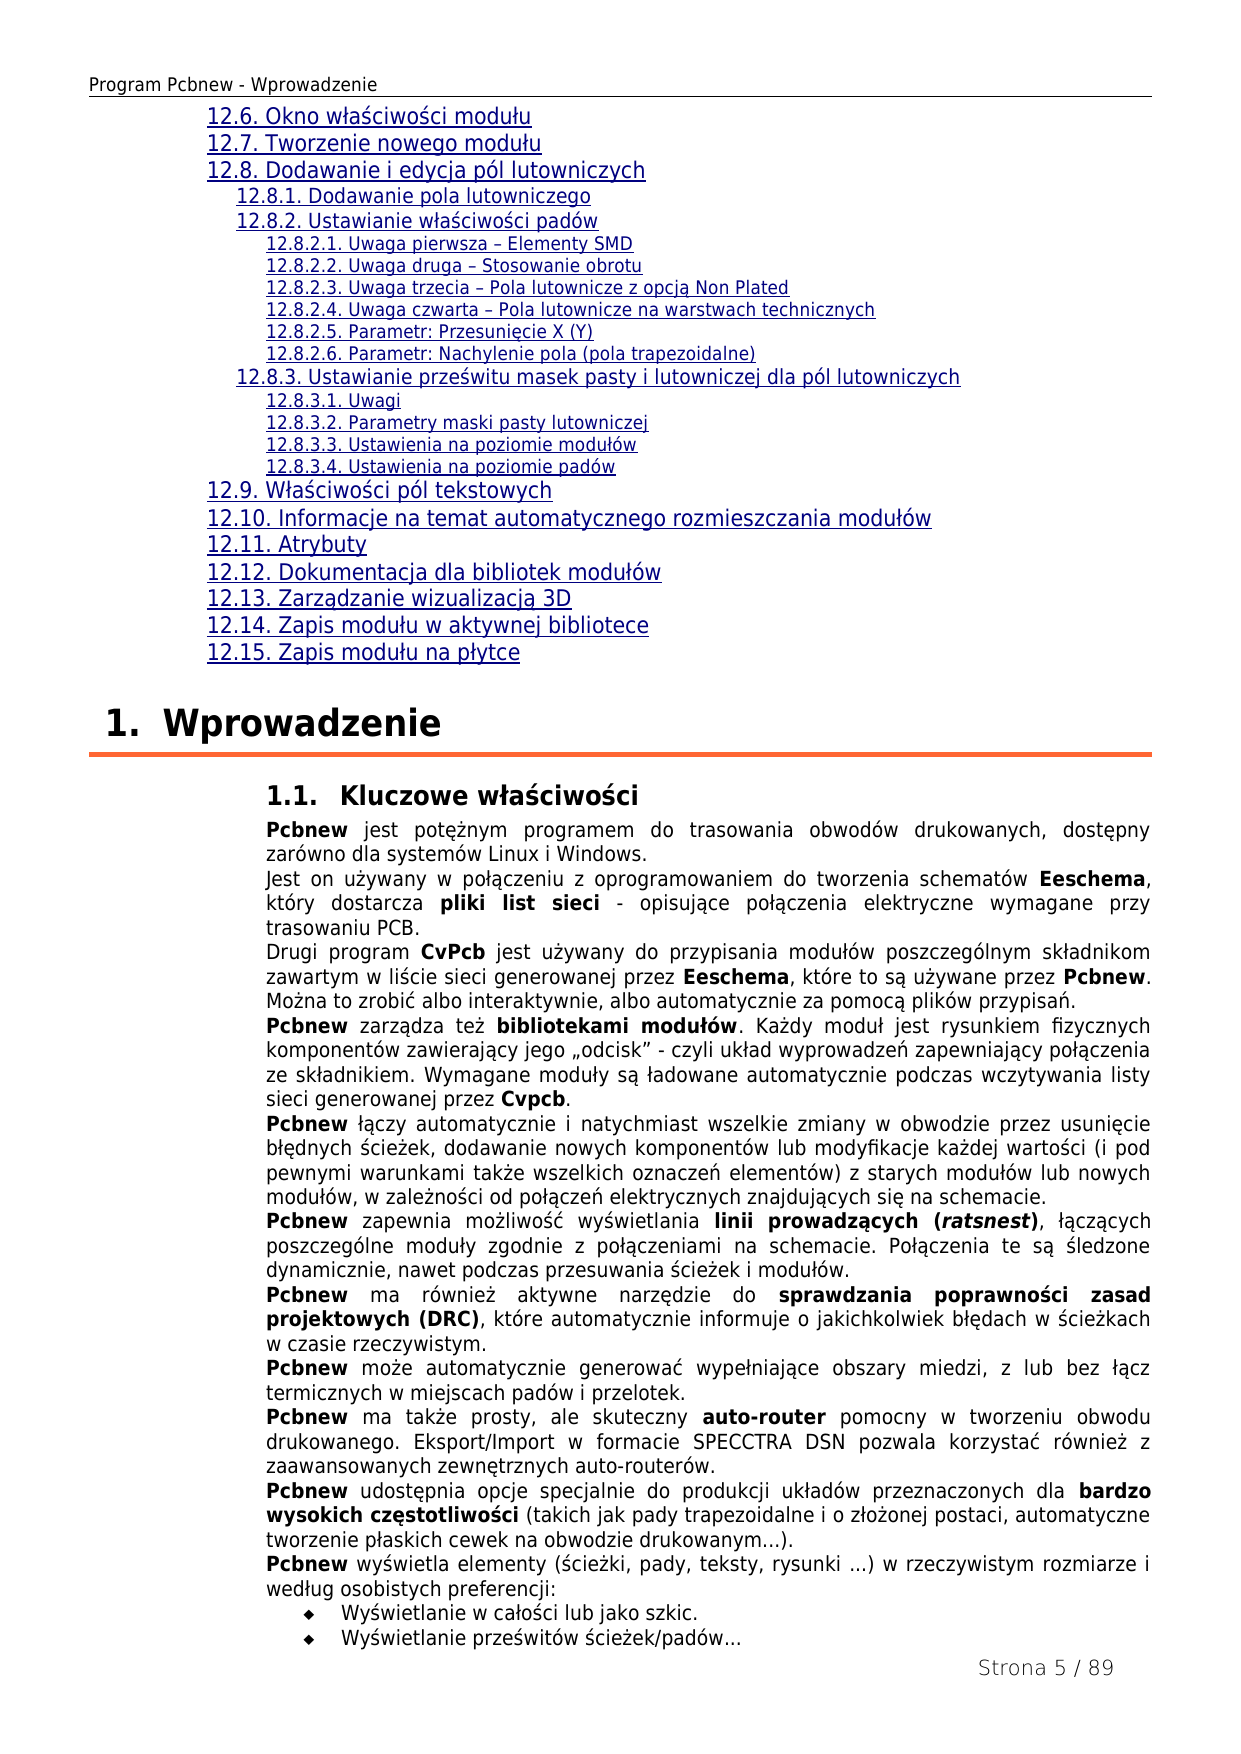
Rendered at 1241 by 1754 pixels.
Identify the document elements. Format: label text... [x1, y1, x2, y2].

text Pcbnew zapewnia możliwość wyświetlania linii prowadzących (ratsnest), łączących poszczególne moduły zgodnie z połączeniami na schemacie. Połączenia te są śledzone dynamicznie, nawet podczas przesuwania ścieżek i modułów. [266, 1209, 1152, 1283]
text 12.8.2.6. Parametr: Nachylenie pola (pola trapezoidalne) [266, 343, 1152, 365]
list Wyświetlanie prześwitów ścieżek/padów... [303, 1626, 1152, 1650]
text 12.12. Dokumentacja dla bibliotek modułów [207, 558, 1152, 585]
list Wyświetlanie w całości lub jako szkic. [303, 1601, 1152, 1626]
text Pcbnew łączy automatycznie i natychmiast wszelkie zmiany w obwodzie przez usunięcie błędnych ścieżek, dodawanie nowych komponentów lub modyfikacje każdej wartości (i pod pewnymi warunkami także wszelkich oznaczeń elementów) z starych modułów lub nowych modułów, w zależności od połączeń elektrycznych znajdujących się na schemacie. [266, 1112, 1152, 1209]
text 12.6. Okno właściwości modułu [207, 103, 1152, 130]
text 12.8.2. Ustawianie właściwości padów [236, 209, 1152, 233]
text Pcbnew wyświetla elementy (ścieżki, pady, teksty, rysunki ...) w rzeczywistym rozmiarze i według osobistych preferencji: [266, 1552, 1152, 1601]
text 12.8.2.3. Uwaga trzecia – Pola lutownicze z opcją Non Plated [266, 277, 1152, 299]
text 12.8.2.4. Uwaga czwarta – Pola lutownicze na warstwach technicznych [266, 299, 1152, 321]
text 12.10. Informacje na temat automatycznego rozmieszczania modułów [207, 504, 1152, 531]
text Pcbnew jest potężnym programem do trasowania obwodów drukowanych, dostępny zarówno dla systemów Linux i Windows. [266, 818, 1152, 867]
text 12.8.3.2. Parametry maski pasty lutowniczej [266, 412, 1152, 433]
text 12.15. Zapis modułu na płytce [207, 639, 1152, 666]
text Pcbnew ma również aktywne narzędzie do sprawdzania poprawności zasad projektowych (DRC), które automatycznie informuje o jakichkolwiek błędach w ścieżkach w czasie rzeczywistym. [266, 1283, 1152, 1356]
text 12.14. Zapis modułu w aktywnej bibliotece [207, 612, 1152, 639]
subtitle Kluczowe właściwości [266, 780, 1152, 812]
text Jest on używany w połączeniu z oprogramowaniem do tworzenia schematów Eeschema, który dostarcza pliki list sieci - opisujące połączenia elektryczne wymagane przy trasowaniu PCB. [266, 867, 1152, 940]
text 12.8.3.4. Ustawienia na poziomie padów [266, 456, 1152, 477]
text 12.8.3.3. Ustawienia na poziomie modułów [266, 433, 1152, 456]
text 12.8.2.5. Parametr: Przesunięcie X (Y) [266, 321, 1152, 343]
text 12.8.2.2. Uwaga druga – Stosowanie obrotu [266, 255, 1152, 277]
text 12.8.3.1. Uwagi [266, 389, 1152, 412]
text Drugi program CvPcb jest używany do przypisania modułów poszczególnym składnikom zawartym w liście sieci generowanej przez Eeschema, które to są używane przez Pcbnew. Można to zrobić albo interaktywnie, albo automatycznie za pomocą plików przypisań. [266, 940, 1152, 1014]
text Pcbnew może automatycznie generować wypełniające obszary miedzi, z lub bez łącz termicznych w miejscach padów i przelotek. [266, 1356, 1152, 1405]
subtitle Wprowadzenie [88, 696, 1152, 757]
text Pcbnew zarządza też bibliotekami modułów. Każdy moduł jest rysunkiem fizycznych komponentów zawierający jego „odcisk” - czyli układ wyprowadzeń zapewniający połączenia ze składnikiem. Wymagane moduły są ładowane automatycznie podczas wczytywania listy sieci generowanej przez Cvpcb. [266, 1014, 1152, 1112]
text 12.13. Zarządzanie wizualizacją 3D [207, 585, 1152, 612]
text 12.8.1. Dodawanie pola lutowniczego [236, 184, 1152, 209]
text 12.8. Dodawanie i edycja pól lutowniczych [207, 157, 1152, 184]
text 12.8.3. Ustawianie prześwitu masek pasty i lutowniczej dla pól lutowniczych [236, 365, 1152, 389]
text Pcbnew udostępnia opcje specjalnie do produkcji układów przeznaczonych dla bardzo wysokich częstotliwości (takich jak pady trapezoidalne i o złożonej postaci, automatyczne tworzenie płaskich cewek na obwodzie drukowanym...). [266, 1479, 1152, 1552]
text Pcbnew ma także prosty, ale skuteczny auto-router pomocny w tworzeniu obwodu drukowanego. Eksport/Import w formacie SPECCTRA DSN pozwala korzystać również z zaawansowanych zewnętrznych auto-routerów. [266, 1405, 1152, 1479]
text 12.11. Atrybuty [207, 531, 1152, 558]
text 12.7. Tworzenie nowego modułu [207, 130, 1152, 157]
text 12.8.2.1. Uwaga pierwsza – Elementy SMD [266, 233, 1152, 255]
text 12.9. Właściwości pól tekstowych [207, 477, 1152, 504]
